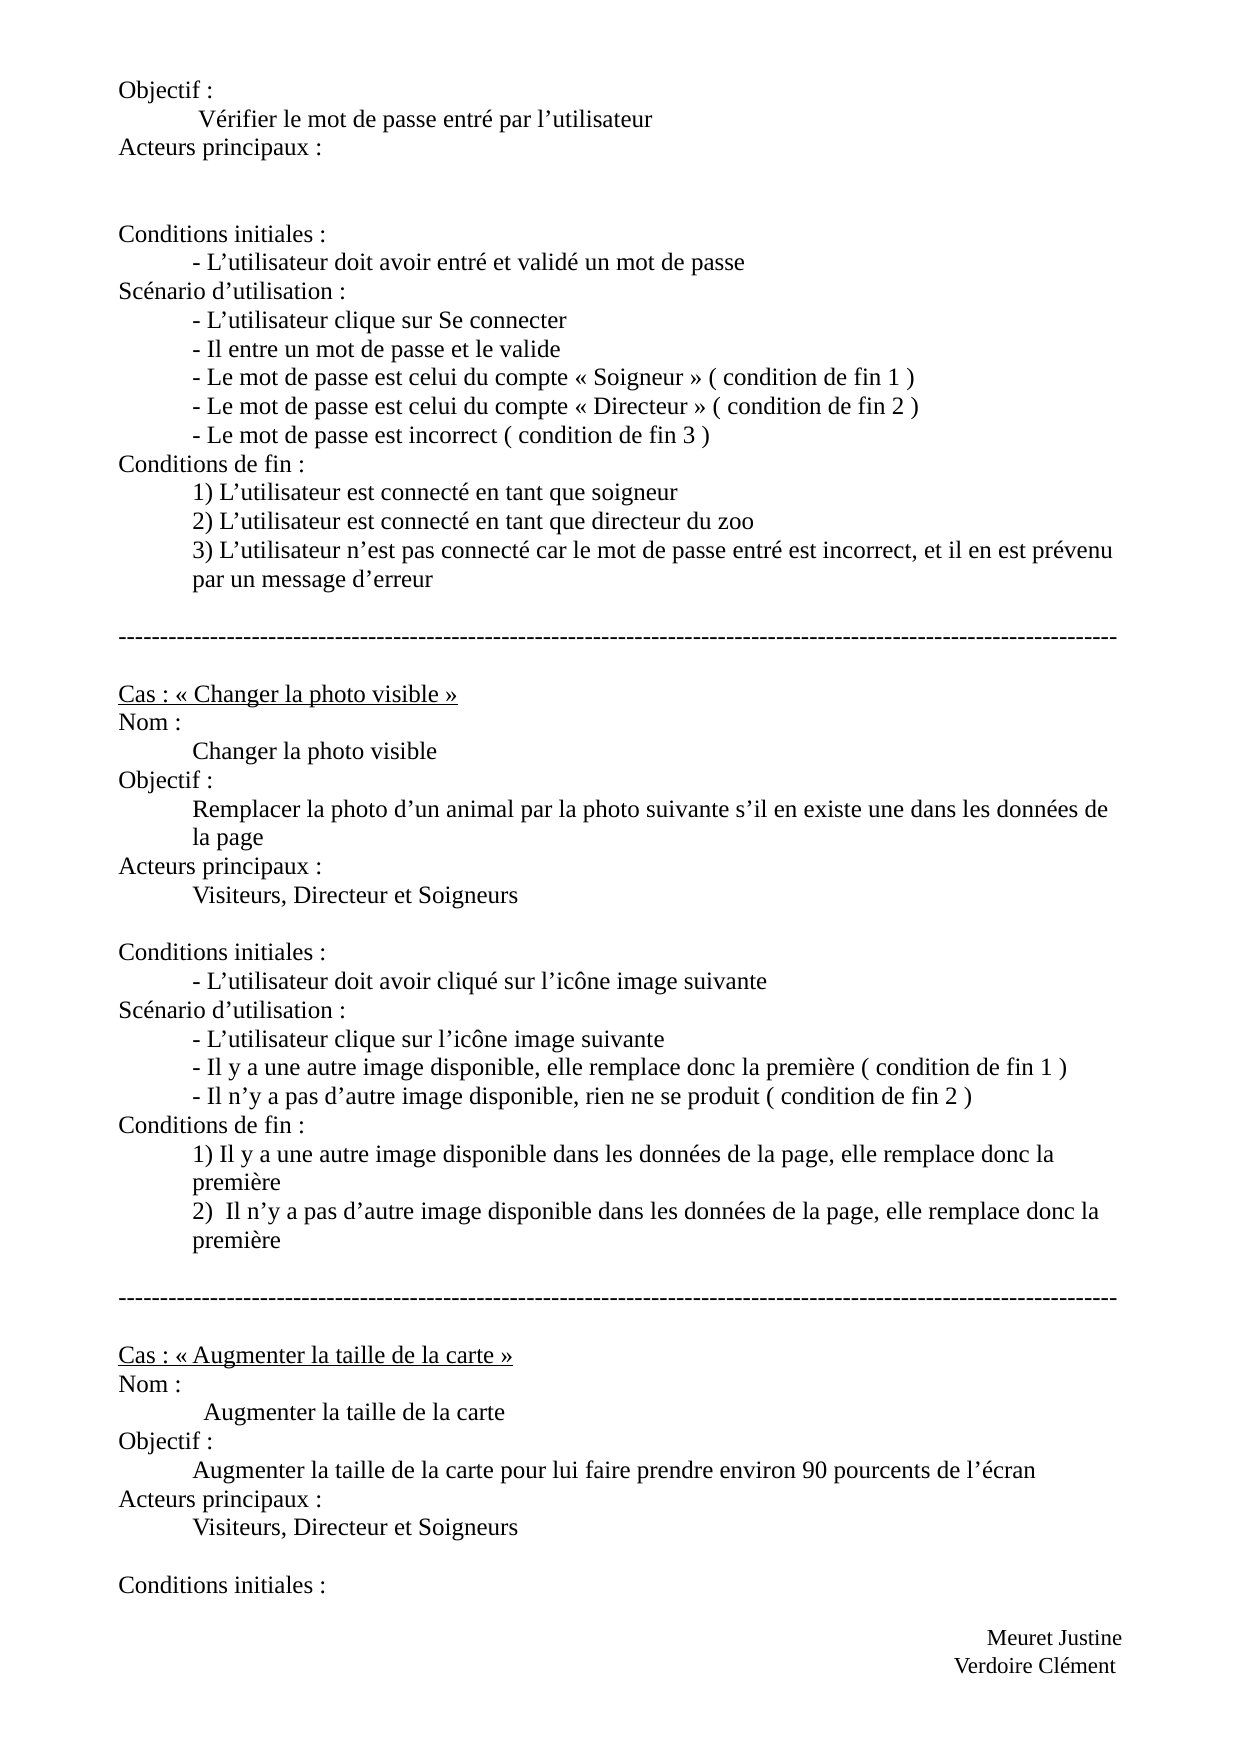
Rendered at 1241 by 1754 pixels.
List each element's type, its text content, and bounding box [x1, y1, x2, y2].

text Objectif : [118, 75, 1122, 104]
text Conditions initiales : [118, 937, 1122, 966]
text - L’utilisateur doit avoir cliqué sur l’icône image suivante [118, 966, 1122, 995]
text Objectif : [118, 765, 1122, 794]
text - L’utilisateur doit avoir entré et validé un mot de passe [118, 247, 1122, 276]
text ------------------------------------------------------------------------------------------------------------------------ [118, 621, 1122, 650]
text Nom : [118, 1369, 1122, 1397]
text Visiteurs, Directeur et Soigneurs [118, 1512, 1122, 1541]
text Remplacer la photo d’un animal par la photo suivante s’il en existe une dans les données de la page [118, 794, 1122, 851]
text Conditions initiales : [118, 219, 1122, 247]
text 1) Il y a une autre image disponible dans les données de la page, elle remplace donc la première [118, 1139, 1122, 1196]
text - Il entre un mot de passe et le valide [118, 334, 1122, 362]
text Visiteurs, Directeur et Soigneurs [118, 880, 1122, 909]
text Acteurs principaux : [118, 132, 1122, 161]
text Augmenter la taille de la carte pour lui faire prendre environ 90 pourcents de l’écran [118, 1455, 1122, 1484]
text - Le mot de passe est celui du compte « Soigneur » ( condition de fin 1 ) [118, 362, 1122, 391]
text Scénario d’utilisation : [118, 995, 1122, 1024]
text Conditions initiales : [118, 1570, 1122, 1599]
text ------------------------------------------------------------------------------------------------------------------------ [118, 1282, 1122, 1311]
text Vérifier le mot de passe entré par l’utilisateur [118, 104, 1122, 132]
text - L’utilisateur clique sur l’icône image suivante [118, 1024, 1122, 1052]
text 1) L’utilisateur est connecté en tant que soigneur [118, 477, 1122, 506]
text Scénario d’utilisation : [118, 276, 1122, 305]
text Changer la photo visible [118, 736, 1122, 765]
text 2) L’utilisateur est connecté en tant que directeur du zoo [118, 506, 1122, 535]
text - L’utilisateur clique sur Se connecter [118, 305, 1122, 334]
text Cas : « Augmenter la taille de la carte » [118, 1340, 1122, 1369]
text Cas : « Changer la photo visible » [118, 679, 1122, 707]
text - Il n’y a pas d’autre image disponible, rien ne se produit ( condition de fin 2 ) [118, 1081, 1122, 1110]
text Acteurs principaux : [118, 1484, 1122, 1512]
text Conditions de fin : [118, 1110, 1122, 1139]
text Augmenter la taille de la carte [118, 1397, 1122, 1426]
text Acteurs principaux : [118, 851, 1122, 880]
text Conditions de fin : [118, 449, 1122, 477]
text 3) L’utilisateur n’est pas connecté car le mot de passe entré est incorrect, et il en est prévenu par un message d’erreur [118, 535, 1122, 592]
text - Le mot de passe est incorrect ( condition de fin 3 ) [118, 420, 1122, 449]
text Nom : [118, 707, 1122, 736]
text 2) Il n’y a pas d’autre image disponible dans les données de la page, elle remplace donc la première [118, 1196, 1122, 1254]
text - Le mot de passe est celui du compte « Directeur » ( condition de fin 2 ) [118, 391, 1122, 420]
text - Il y a une autre image disponible, elle remplace donc la première ( condition de fin 1 ) [118, 1052, 1122, 1081]
text Objectif : [118, 1426, 1122, 1455]
